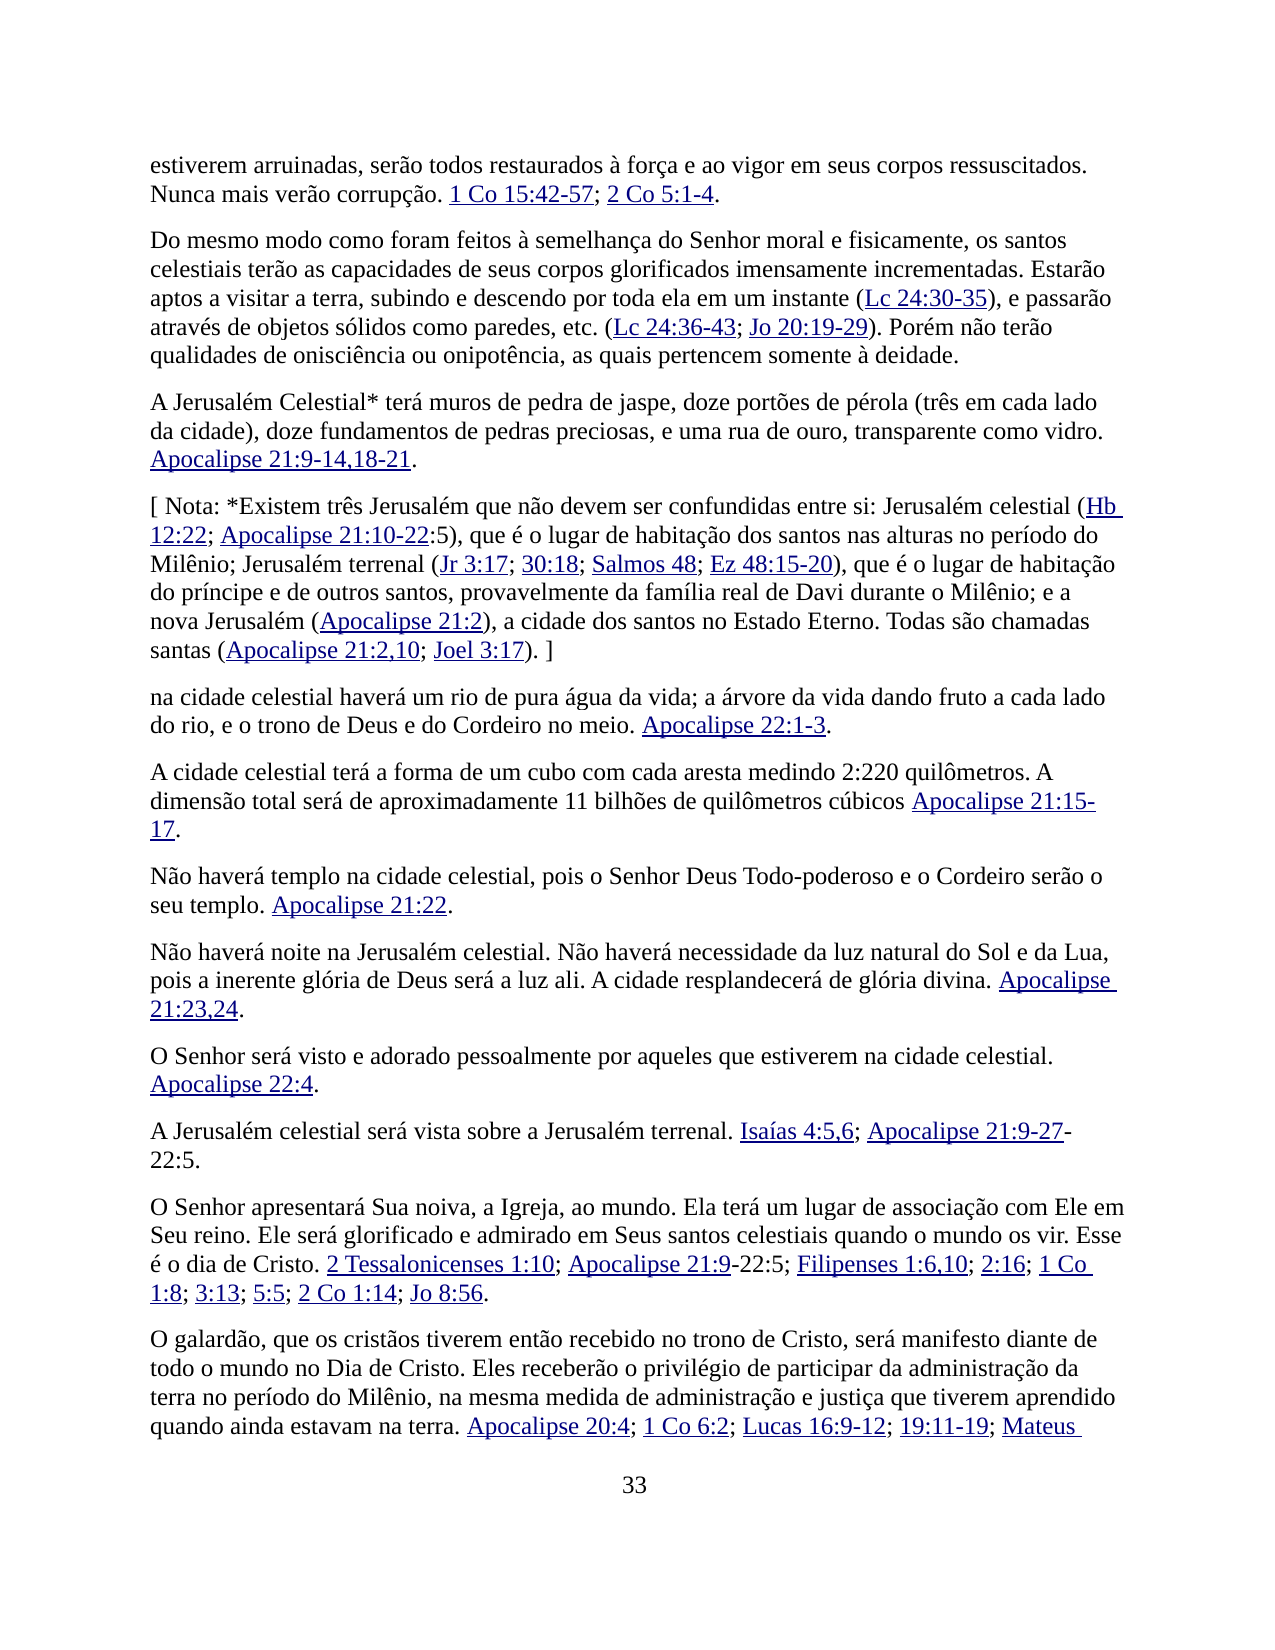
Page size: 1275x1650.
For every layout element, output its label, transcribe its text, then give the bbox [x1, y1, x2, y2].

text O Senhor apresentará Sua noiva, a Igreja, ao mundo. Ela terá um lugar de associação com Ele em Seu reino. Ele será glorificado e admirado em Seus santos celestiais quando o mundo os vir. Esse é o dia de Cristo. 2 Tessalonicenses 1:10; Apocalipse 21:9-22:5; Filipenses 1:6,10; 2:16; 1 Co 1:8; 3:13; 5:5; 2 Co 1:14; Jo 8:56. [150, 1192, 1125, 1307]
text O galardão, que os cristãos tiverem então recebido no trono de Cristo, será manifesto diante de todo o mundo no Dia de Cristo. Eles receberão o privilégio de participar da administração da terra no período do Milênio, na mesma medida de administração e justiça que tiverem aprendido quando ainda estavam na terra. Apocalipse 20:4; 1 Co 6:2; Lucas 16:9-12; 19:11-19; Mateus [150, 1324, 1125, 1439]
text A cidade celestial terá a forma de um cubo com cada aresta medindo 2:220 quilômetros. A dimensão total será de aproximadamente 11 bilhões de quilômetros cúbicos Apocalipse 21:15-17. [150, 757, 1125, 843]
text estiverem arruinadas, serão todos restaurados à força e ao vigor em seus corpos ressuscitados. Nunca mais verão corrupção. 1 Co 15:42-57; 2 Co 5:1-4. [150, 150, 1125, 207]
text na cidade celestial haverá um rio de pura água da vida; a árvore da vida dando fruto a cada lado do rio, e o trono de Deus e do Cordeiro no meio. Apocalipse 22:1-3. [150, 682, 1125, 739]
text A Jerusalém Celestial* terá muros de pedra de jaspe, doze portões de pérola (três em cada lado da cidade), doze fundamentos de pedras preciosas, e uma rua de ouro, transparente como vidro. Apocalipse 21:9-14,18-21. [150, 387, 1125, 473]
text A Jerusalém celestial será vista sobre a Jerusalém terrenal. Isaías 4:5,6; Apocalipse 21:9-27-22:5. [150, 1116, 1125, 1174]
text Do mesmo modo como foram feitos à semelhança do Senhor moral e fisicamente, os santos celestiais terão as capacidades de seus corpos glorificados imensamente incrementadas. Estarão aptos a visitar a terra, subindo e descendo por toda ela em um instante (Lc 24:30-35), e passarão através de objetos sólidos como paredes, etc. (Lc 24:36-43; Jo 20:19-29). Porém não terão qualidades de onisciência ou onipotência, as quais pertencem somente à deidade. [150, 225, 1125, 369]
text Não haverá templo na cidade celestial, pois o Senhor Deus Todo-poderoso e o Cordeiro serão o seu templo. Apocalipse 21:22. [150, 861, 1125, 919]
text O Senhor será visto e adorado pessoalmente por aqueles que estiverem na cidade celestial. Apocalipse 22:4. [150, 1041, 1125, 1098]
text [ Nota: *Existem três Jerusalém que não devem ser confundidas entre si: Jerusalém celestial (Hb 12:22; Apocalipse 21:10-22:5), que é o lugar de habitação dos santos nas alturas no período do Milênio; Jerusalém terrenal (Jr 3:17; 30:18; Salmos 48; Ez 48:15-20), que é o lugar de habitação do príncipe e de outros santos, provavelmente da família real de Davi durante o Milênio; e a nova Jerusalém (Apocalipse 21:2), a cidade dos santos no Estado Eterno. Todas são chamadas santas (Apocalipse 21:2,10; Joel 3:17). ] [150, 491, 1125, 664]
text Não haverá noite na Jerusalém celestial. Não haverá necessidade da luz natural do Sol e da Lua, pois a inerente glória de Deus será a luz ali. A cidade resplandecerá de glória divina. Apocalipse 21:23,24. [150, 937, 1125, 1023]
